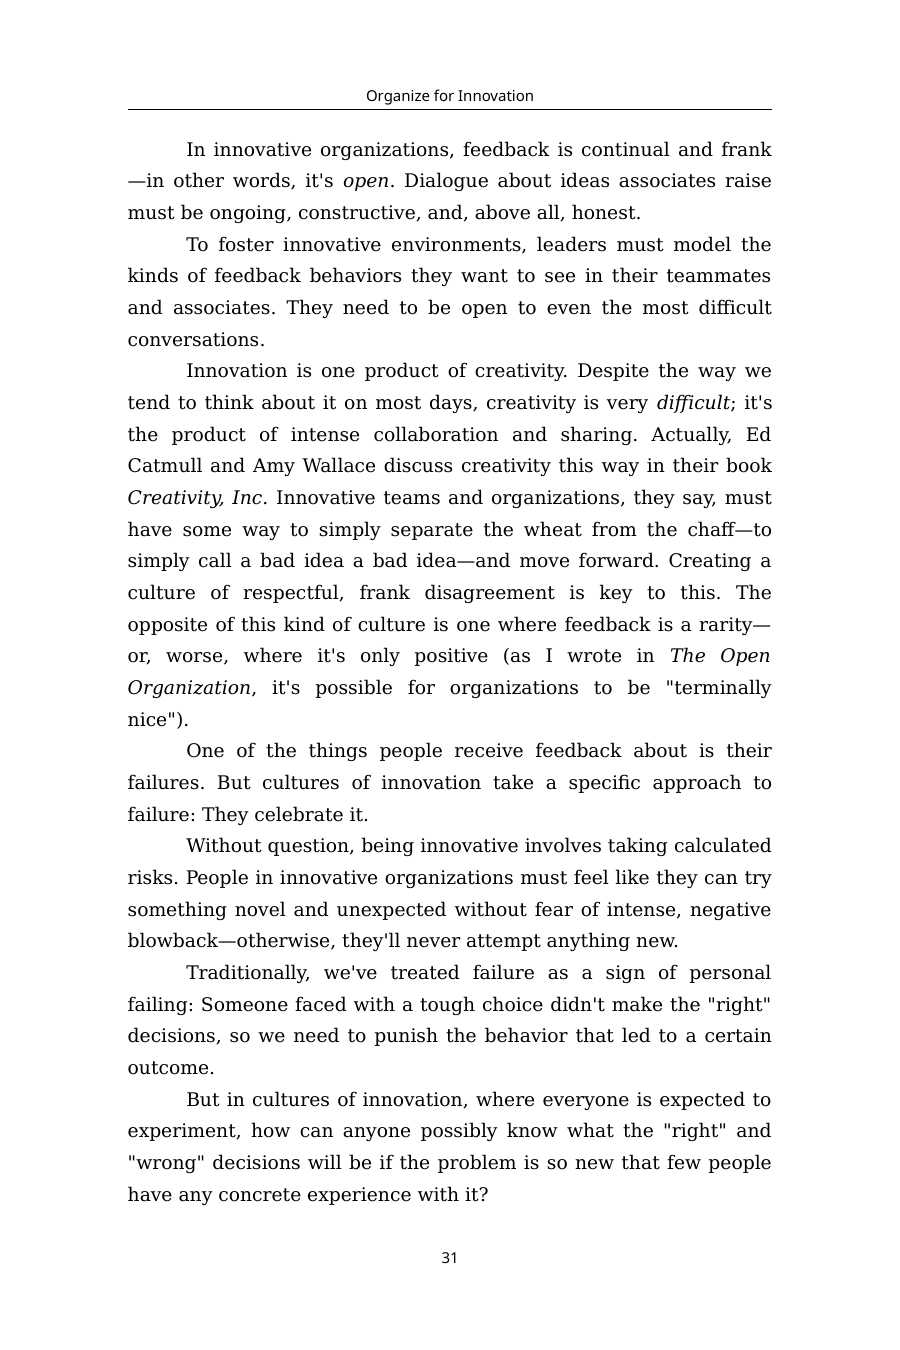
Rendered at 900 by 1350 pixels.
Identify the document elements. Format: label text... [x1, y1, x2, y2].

text To foster innovative environments, leaders must model the kinds of feedback behaviors they want to see in their teammates and associates. They need to be open to even the most difficult conversations. [127, 234, 772, 351]
text In innovative organizations, feedback is continual and frank—in other words, it's open. Dialogue about ideas associates raise must be ongoing, constructive, and, above all, honest. [127, 139, 772, 224]
text Without question, being innovative involves taking calculated risks. People in innovative organizations must feel like they can try something novel and unexpected without fear of intense, negative blowback—otherwise, they'll never attempt anything new. [127, 835, 772, 952]
text One of the things people receive feedback about is their failures. But cultures of innovation take a specific approach to failure: They celebrate it. [127, 740, 772, 826]
text Traditionally, we've treated failure as a sign of personal failing: Someone faced with a tough choice didn't make the "right" decisions, so we need to punish the behavior that led to a certain outcome. [127, 962, 772, 1079]
text Innovation is one product of creativity. Despite the way we tend to think about it on most days, creativity is very difficult; it's the product of intense collaboration and sharing. Actually, Ed Catmull and Amy Wallace discuss creativity this way in their book Creativity, Inc. Innovative teams and organizations, they say, must have some way to simply separate the wheat from the chaff—to simply call a bad idea a bad idea—and move forward. Creating a culture of respectful, frank disagreement is key to this. The opposite of this kind of culture is one where feedback is a rarity—or, worse, where it's only positive (as I wrote in The Open Organization, it's possible for organizations to be "terminally nice"). [127, 360, 772, 731]
text But in cultures of innovation, where everyone is expected to experiment, how can anyone possibly know what the "right" and "wrong" decisions will be if the problem is so new that few people have any concrete experience with it? [127, 1089, 772, 1206]
